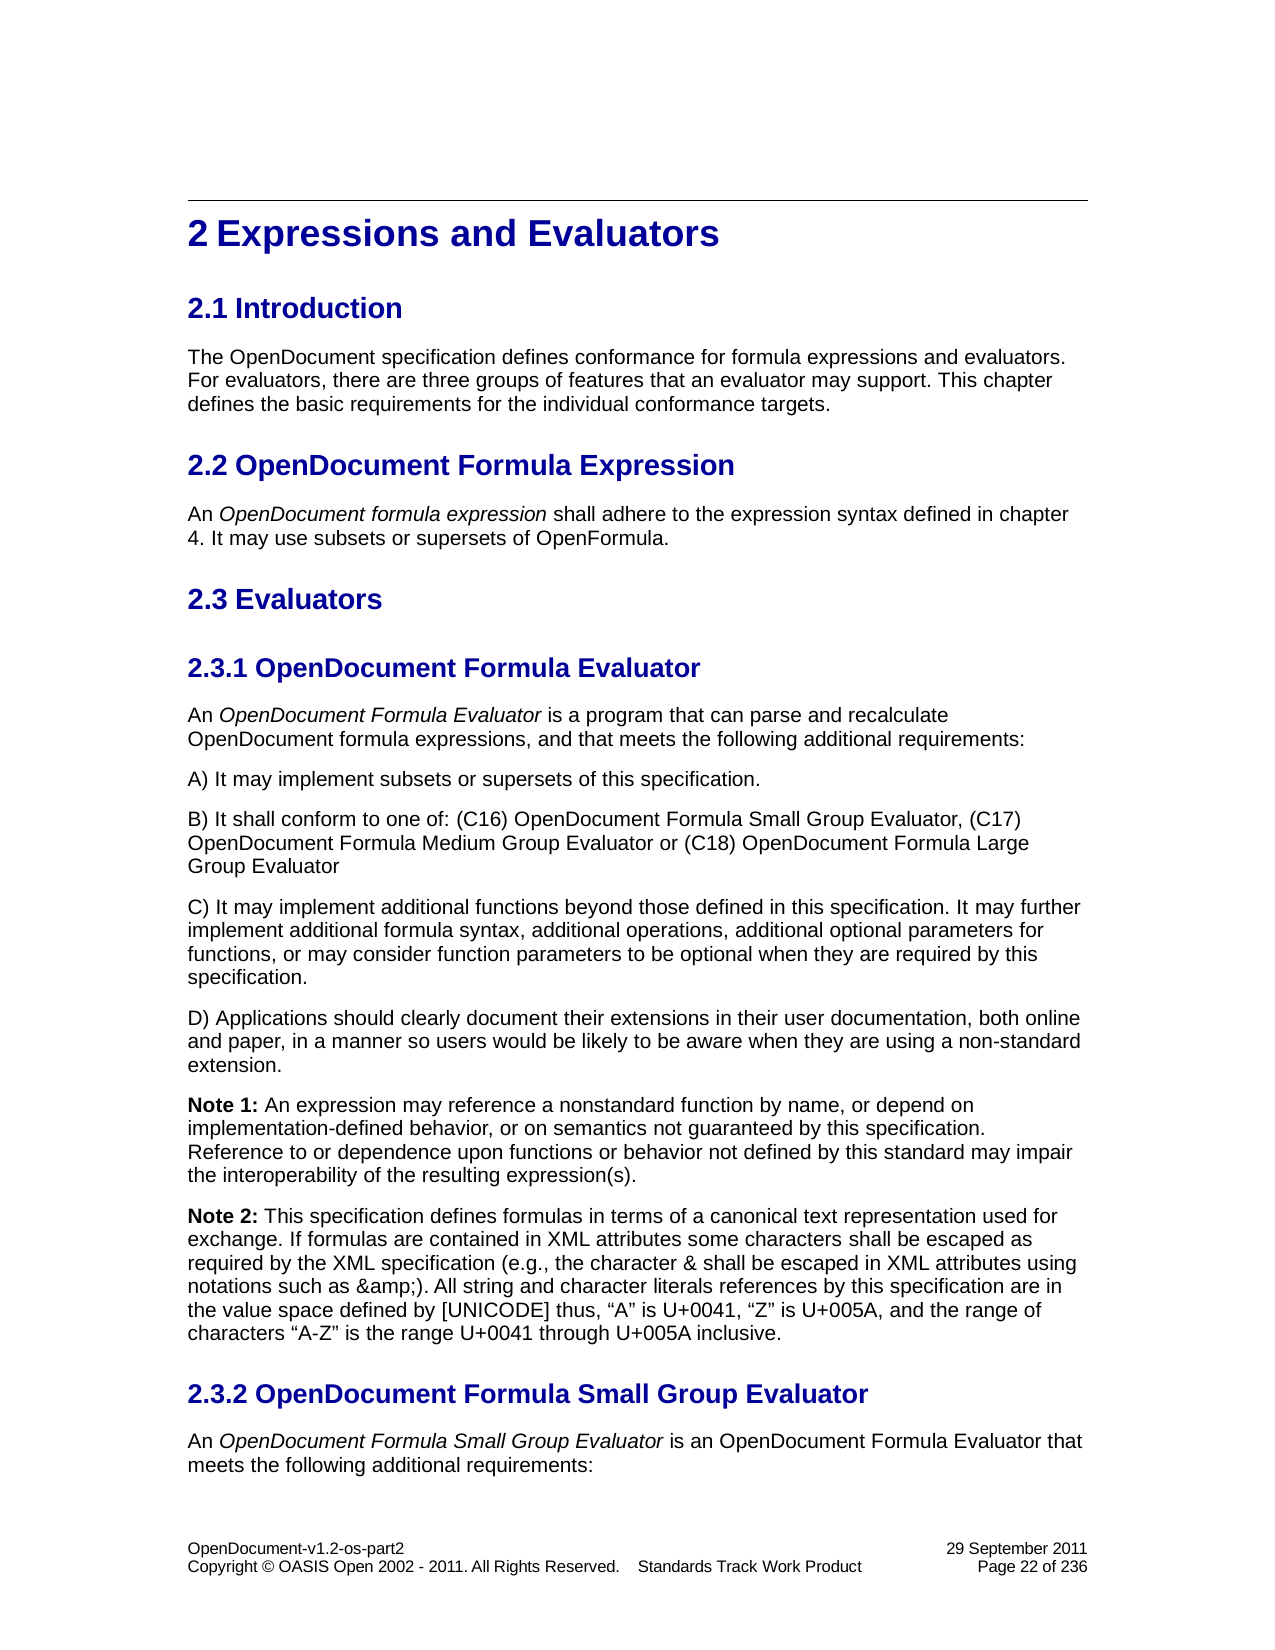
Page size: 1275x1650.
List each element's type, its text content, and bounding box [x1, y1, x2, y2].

list It may implement subsets or supersets of this specification. [187, 768, 1088, 791]
text An OpenDocument formula expression shall adhere to the expression syntax defined in chapter 4. It may use subsets or supersets of OpenFormula. [187, 503, 1088, 550]
subtitle Expressions and Evaluators [187, 201, 1088, 254]
subtitle OpenDocument Formula Expression [187, 449, 1088, 482]
list It shall conform to one of: (C16) OpenDocument Formula Small Group Evaluator, (C17) OpenDocument Formula Medium Group Evaluator or (C18) OpenDocument Formula Large Group Evaluator [187, 808, 1088, 878]
list Applications should clearly document their extensions in their user documentation, both online and paper, in a manner so users would be likely to be aware when they are using a non-standard extension. [187, 1006, 1088, 1077]
text The OpenDocument specification defines conformance for formula expressions and evaluators. For evaluators, there are three groups of features that an evaluator may support. This chapter defines the basic requirements for the individual conformance targets. [187, 345, 1088, 416]
subtitle Introduction [187, 292, 1088, 324]
subtitle Evaluators [187, 583, 1088, 616]
text An OpenDocument Formula Evaluator is a program that can parse and recalculate OpenDocument formula expressions, and that meets the following additional requirements: [187, 704, 1088, 751]
subtitle OpenDocument Formula Small Group Evaluator [187, 1379, 1088, 1409]
text Note 1: An expression may reference a nonstandard function by name, or depend on implementation-defined behavior, or on semantics not guaranteed by this specification. Reference to or dependence upon functions or behavior not defined by this standard may impair the interoperability of the resulting expression(s). [187, 1093, 1088, 1187]
text An OpenDocument Formula Small Group Evaluator is an OpenDocument Formula Evaluator that meets the following additional requirements: [187, 1429, 1088, 1477]
list It may implement additional functions beyond those defined in this specification. It may further implement additional formula syntax, additional operations, additional optional parameters for functions, or may consider function parameters to be optional when they are required by this specification. [187, 895, 1088, 989]
subtitle OpenDocument Formula Evaluator [187, 653, 1088, 683]
text Note 2: This specification defines formulas in terms of a canonical text representation used for exchange. If formulas are contained in XML attributes some characters shall be escaped as required by the XML specification (e.g., the character & shall be escaped in XML attributes using notations such as &amp;). All string and character literals references by this specification are in the value space defined by [UNICODE] thus, “A” is U+0041, “Z” is U+005A, and the range of characters “A-Z” is the range U+0041 through U+005A inclusive. [187, 1204, 1088, 1345]
